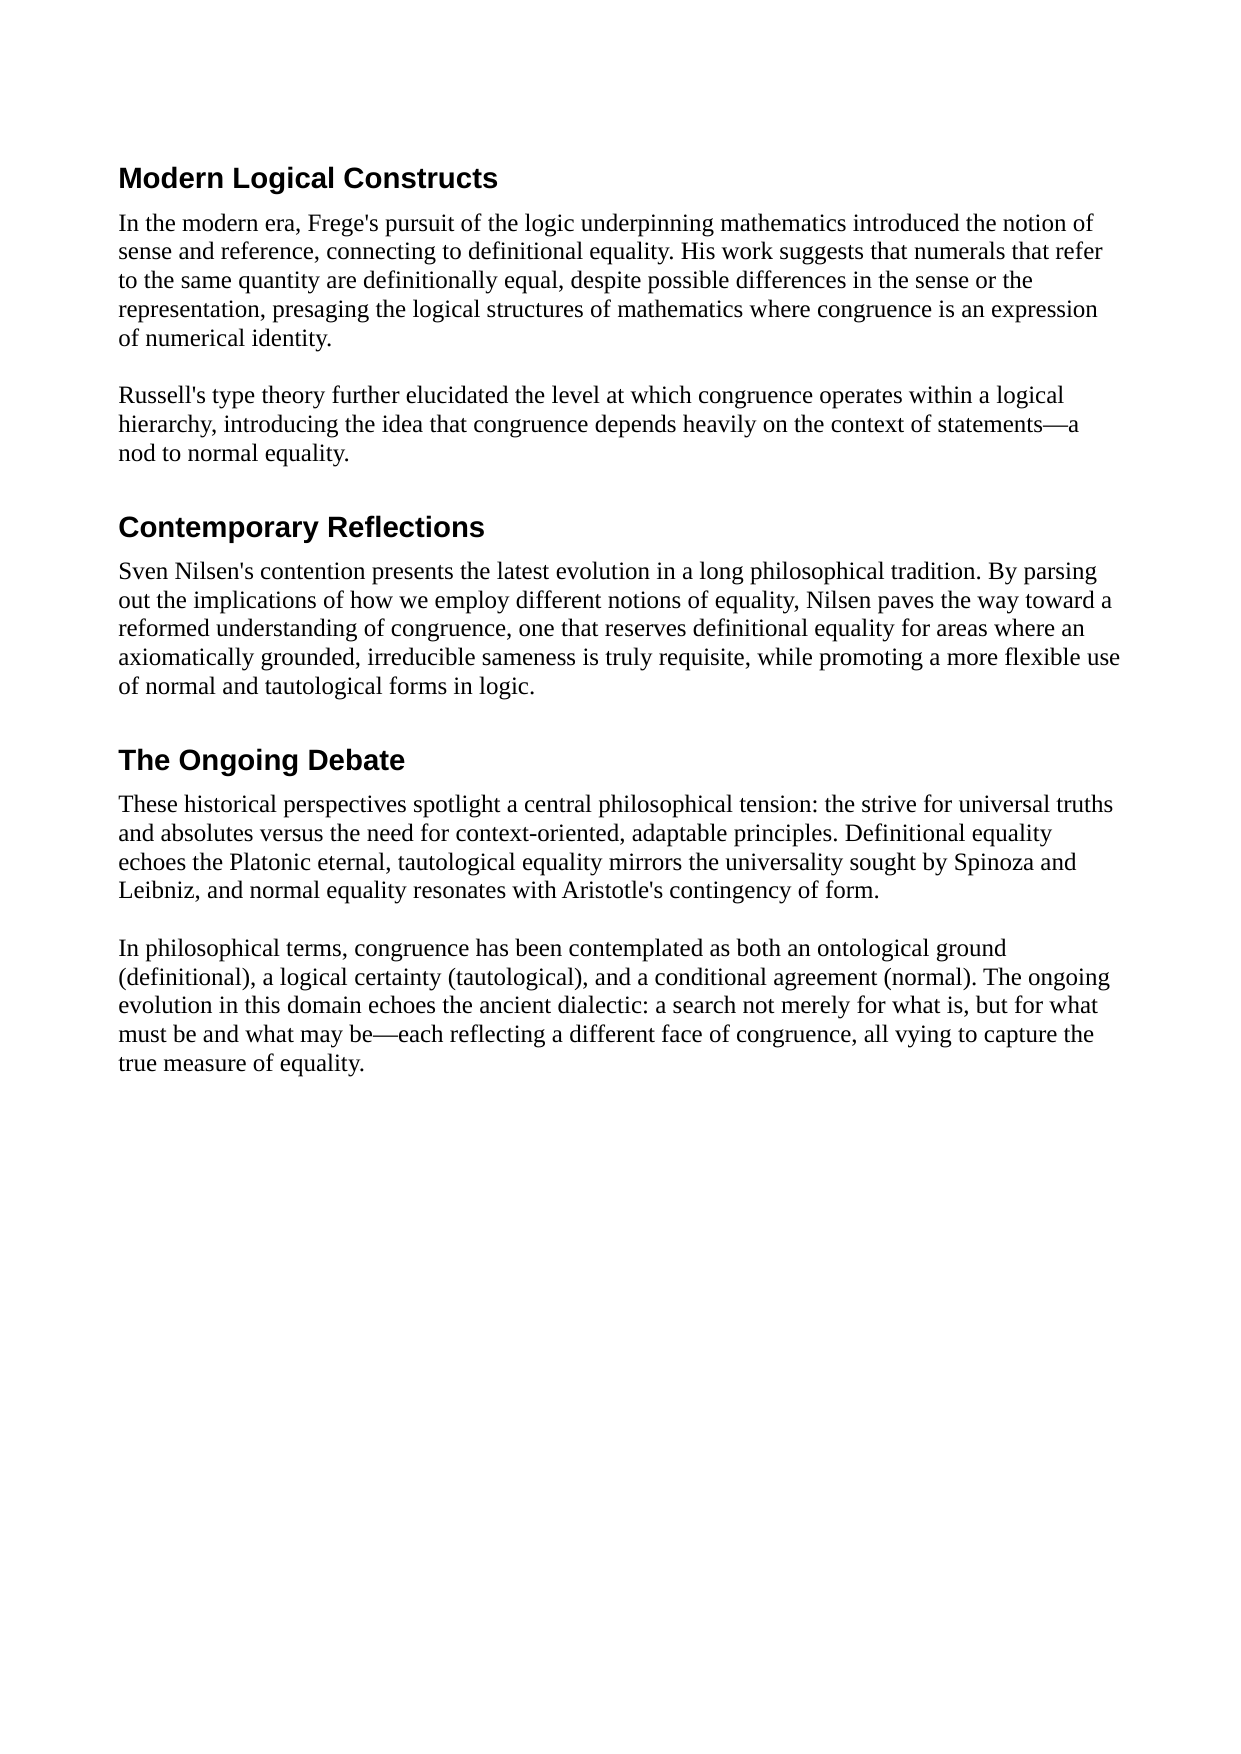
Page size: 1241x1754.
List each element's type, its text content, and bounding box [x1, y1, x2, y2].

subtitle The Ongoing Debate [118, 743, 1122, 777]
subtitle Modern Logical Constructs [118, 161, 1122, 195]
text In philosophical terms, congruence has been contemplated as both an ontological ground (definitional), a logical certainty (tautological), and a conditional agreement (normal). The ongoing evolution in this domain echoes the ancient dialectic: a search not merely for what is, but for what must be and what may be—each reflecting a different face of congruence, all vying to capture the true measure of equality. [118, 933, 1122, 1077]
text Russell's type theory further elucidated the level at which congruence operates within a logical hierarchy, introducing the idea that congruence depends heavily on the context of statements—a nod to normal equality. [118, 380, 1122, 466]
subtitle Contemporary Reflections [118, 510, 1122, 543]
text Sven Nilsen's contention presents the latest evolution in a long philosophical tradition. By parsing out the implications of how we employ different notions of equality, Nilsen paves the way toward a reformed understanding of congruence, one that reserves definitional equality for areas where an axiomatically grounded, irreducible sameness is truly requisite, while promoting a more flexible use of normal and tautological forms in logic. [118, 556, 1122, 700]
text In the modern era, Frege's pursuit of the logic underpinning mathematics introduced the notion of sense and reference, connecting to definitional equality. His work suggests that numerals that refer to the same quantity are definitionally equal, despite possible differences in the sense or the representation, presaging the logical structures of mathematics where congruence is an expression of numerical identity. [118, 208, 1122, 351]
text These historical perspectives spotlight a central philosophical tension: the strive for universal truths and absolutes versus the need for context-oriented, adaptable principles. Definitional equality echoes the Platonic eternal, tautological equality mirrors the universality sought by Spinoza and Leibniz, and normal equality resonates with Aristotle's contingency of form. [118, 789, 1122, 904]
